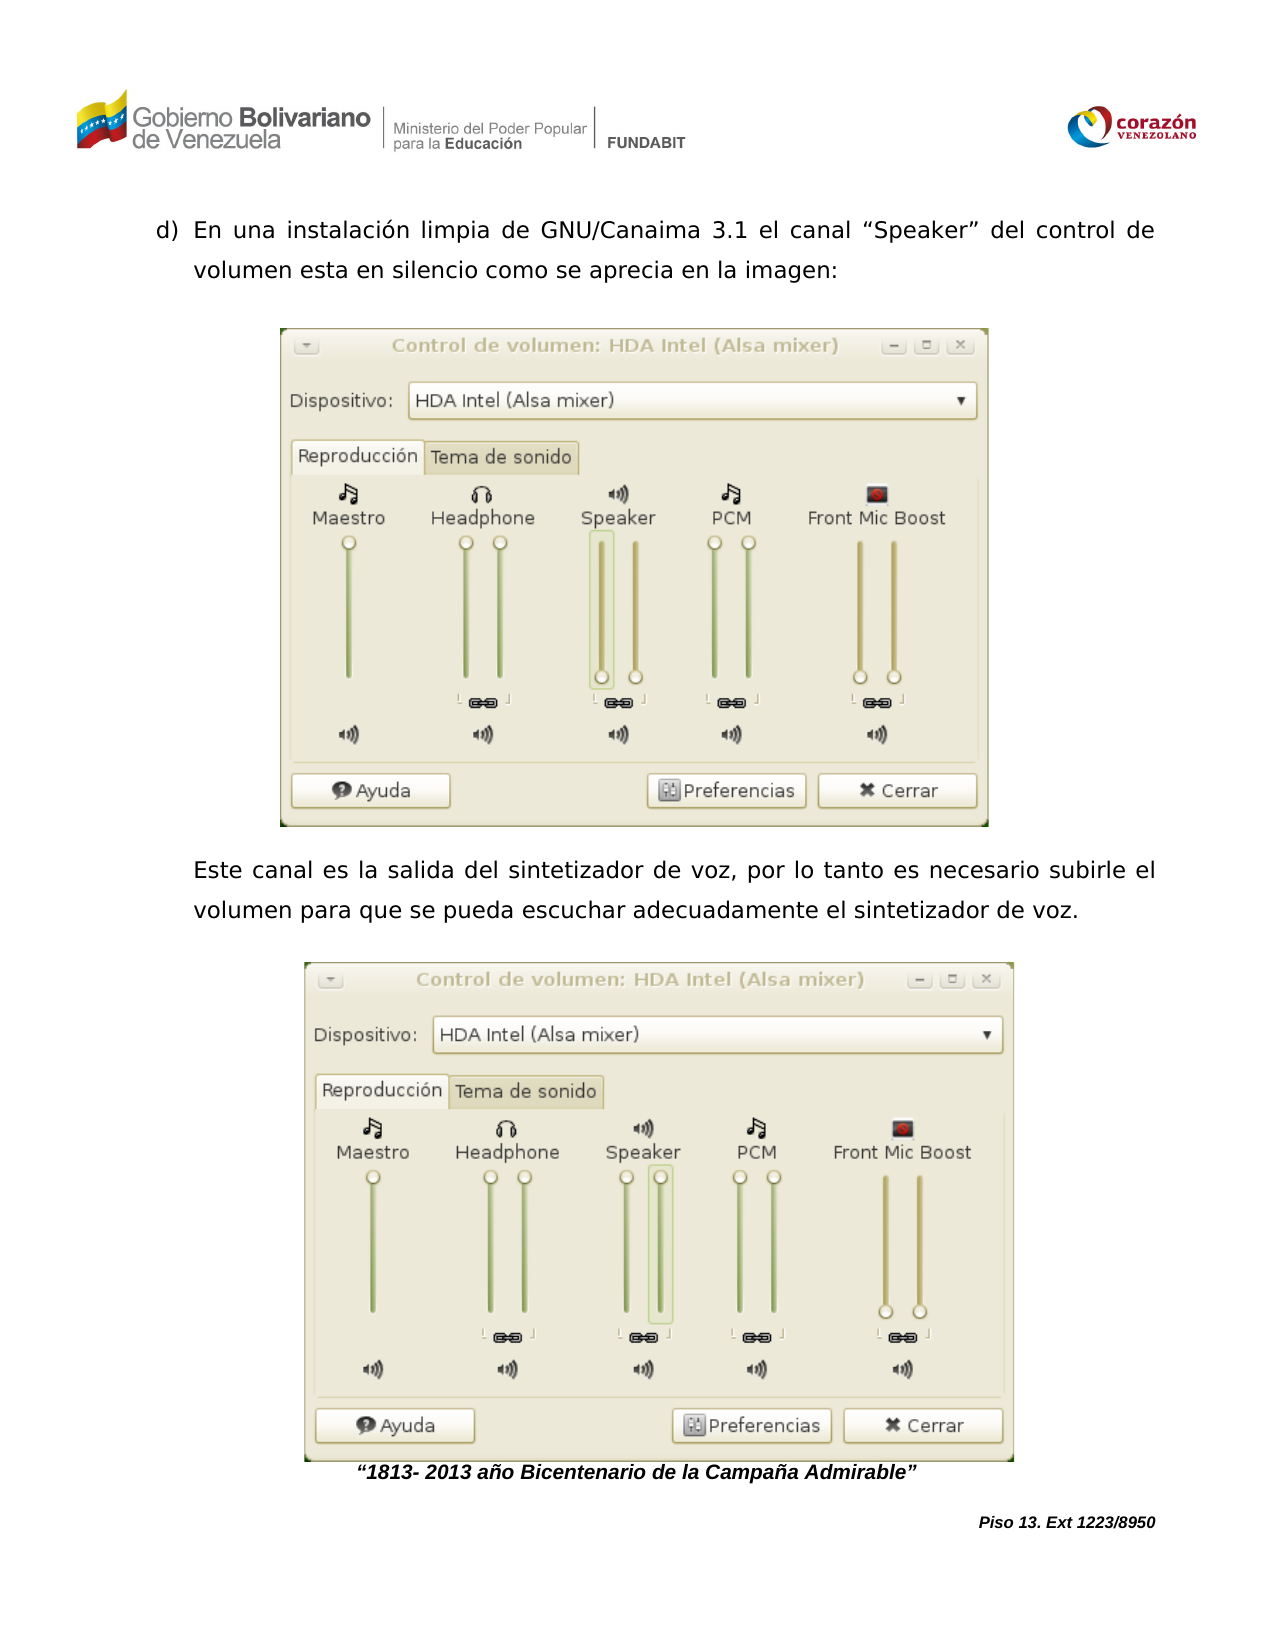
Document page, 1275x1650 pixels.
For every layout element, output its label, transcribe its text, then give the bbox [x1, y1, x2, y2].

list Este canal es la salida del sintetizador de voz, por lo tanto es necesario subirle el volumen para que se pueda escuchar adecuadamente el sintetizador de voz. [156, 857, 1157, 924]
picture [304, 962, 1015, 1462]
picture [280, 328, 989, 827]
picture [59, 84, 1231, 156]
list En una instalación limpia de GNU/Canaima 3.1 el canal “Speaker” del control de volumen esta en silencio como se aprecia en la imagen: [156, 217, 1157, 284]
